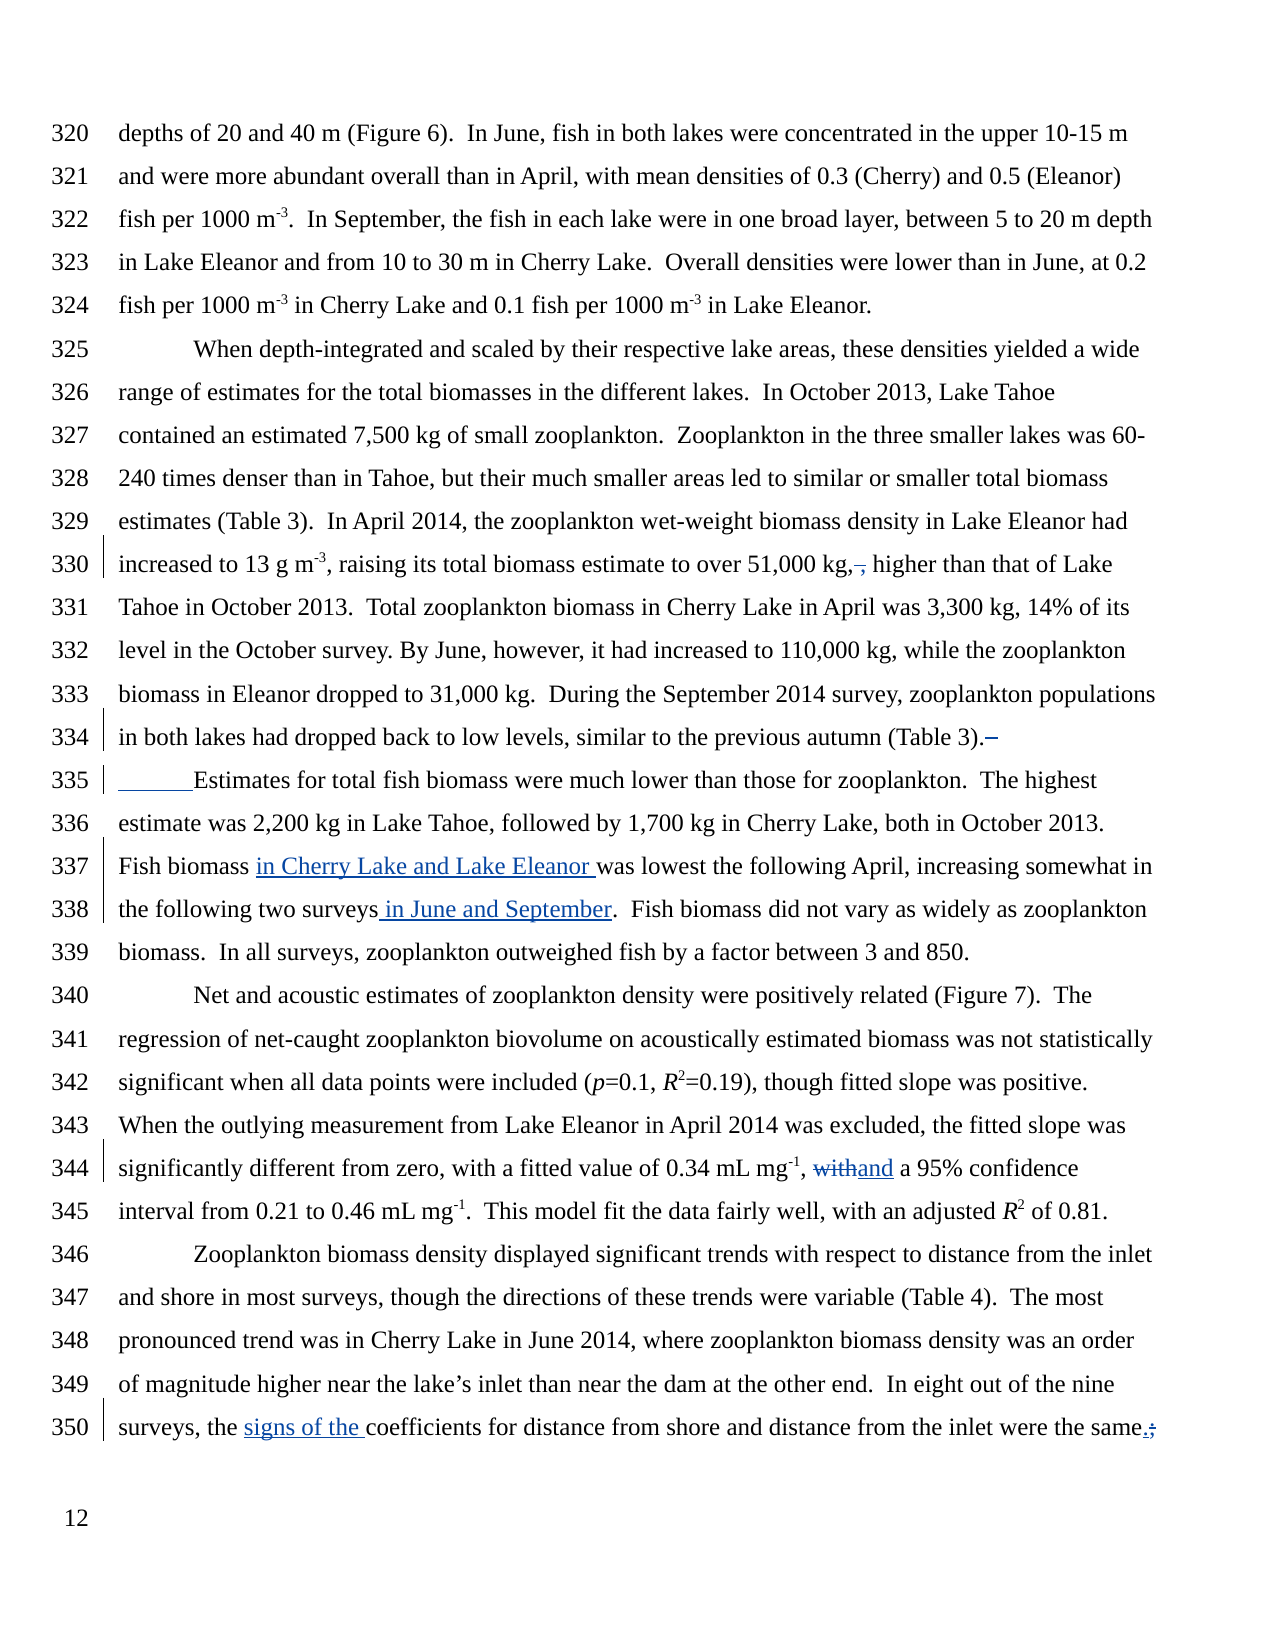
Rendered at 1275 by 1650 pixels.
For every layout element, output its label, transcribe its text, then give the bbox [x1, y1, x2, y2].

text Estimates for total fish biomass were much lower than those for zooplankton. The highest estimate was 2,200 kg in Lake Tahoe, followed by 1,700 kg in Cherry Lake, both in October 2013. Fish biomass in Cherry Lake and Lake Eleanor was lowest the following April, increasing somewhat in the following two surveys in June and September. Fish biomass did not vary as widely as zooplankton biomass. In all surveys, zooplankton outweighed fish by a factor between 3 and 850. [118, 765, 1157, 966]
text When depth-integrated and scaled by their respective lake areas, these densities yielded a wide range of estimates for the total biomasses in the different lakes. In October 2013, Lake Tahoe contained an estimated 7,500 kg of small zooplankton. Zooplankton in the three smaller lakes was 60-240 times denser than in Tahoe, but their much smaller areas led to similar or smaller total biomass estimates (Table 3). In April 2014, the zooplankton wet-weight biomass density in Lake Eleanor had increased to 13 g m-3, raising its total biomass estimate to over 51,000 kg, higher than that of Lake Tahoe in October 2013. Total zooplankton biomass in Cherry Lake in April was 3,300 kg, 14% of its level in the October survey. By June, however, it had increased to 110,000 kg, while the zooplankton biomass in Eleanor dropped to 31,000 kg. During the September 2014 survey, zooplankton populations in both lakes had dropped back to low levels, similar to the previous autumn (Table 3). [118, 334, 1157, 751]
text Net and acoustic estimates of zooplankton density were positively related (Figure 7). The regression of net-caught zooplankton biovolume on acoustically estimated biomass was not statistically significant when all data points were included (p=0.1, R2=0.19), though fitted slope was positive. When the outlying measurement from Lake Eleanor in April 2014 was excluded, the fitted slope was significantly different from zero, with a fitted value of 0.34 mL mg-1, and a 95% confidence interval from 0.21 to 0.46 mL mg-1. This model fit the data fairly well, with an adjusted R2 of 0.81. [118, 981, 1157, 1225]
text Zooplankton biomass density displayed significant trends with respect to distance from the inlet and shore in most surveys, though the directions of these trends were variable (Table 4). The most pronounced trend was in Cherry Lake in June 2014, where zooplankton biomass density was an order of magnitude higher near the lake’s inlet than near the dam at the other end. In eight out of the nine surveys, the signs of the coefficients for distance from shore and distance from the inlet were the same. The single survey in Independence Lake was the exception, with biomass density increasing closer to the inlet and decreasing closer to shore. In three of the four surveys in Cherry Lake, zooplankton density increased towards the shore and inlet. In Lake Eleanor, the reverse was true: three out of four surveys showed zooplankton density higher away from shore and the inlet (Table 4). These spatial regressions explained a low-to-moderate amount of the variability in th data, with R2 values ranging from approximately zero in Lake Eleanor in October 2013, to 0.63 in Cherry Lake in June 2014 (Table 4). [118, 1239, 1157, 1441]
text depths of 20 and 40 m (Figure 6). In June, fish in both lakes were concentrated in the upper 10-15 m and were more abundant overall than in April, with mean densities of 0.3 (Cherry) and 0.5 (Eleanor) fish per 1000 m-3. In September, the fish in each lake were in one broad layer, between 5 to 20 m depth in Lake Eleanor and from 10 to 30 m in Cherry Lake. Overall densities were lower than in June, at 0.2 fish per 1000 m-3 in Cherry Lake and 0.1 fish per 1000 m-3 in Lake Eleanor. [118, 118, 1157, 319]
